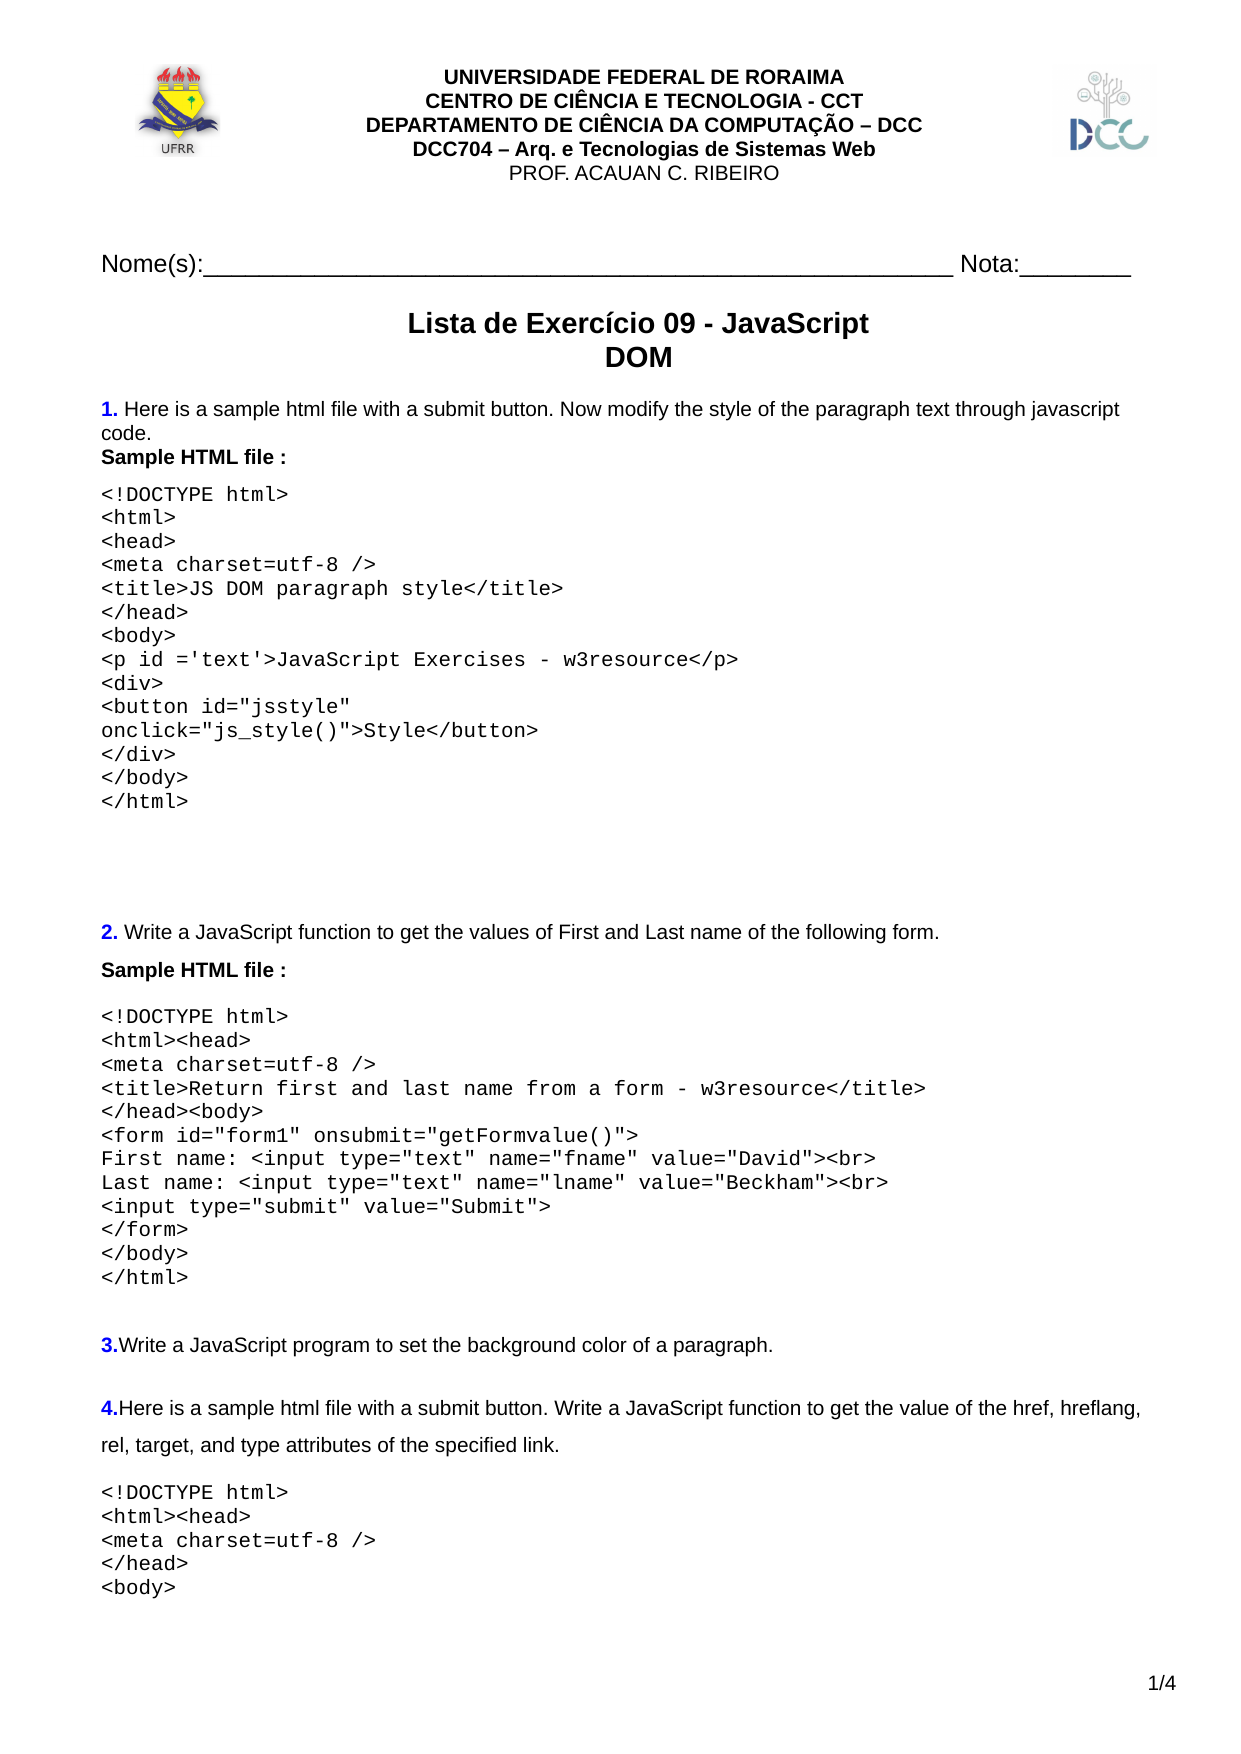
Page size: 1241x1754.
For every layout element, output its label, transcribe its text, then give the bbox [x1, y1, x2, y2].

text </html> [101, 1267, 1176, 1290]
picture [1052, 64, 1157, 157]
text onclick="js_style()">Style</button> [101, 720, 1176, 744]
text <p id ='text'>JavaScript Exercises - w3resource</p> [101, 649, 1176, 673]
text <!DOCTYPE html> [101, 1007, 1176, 1030]
text </head> [101, 602, 1176, 625]
text <body> [101, 625, 1176, 649]
text </form> [101, 1219, 1176, 1243]
text <meta charset=utf-8 /> [101, 554, 1176, 578]
text <!DOCTYPE html> [101, 1482, 1176, 1506]
text <input type="submit" value="Submit"> [101, 1196, 1176, 1219]
text <html><head> [101, 1506, 1176, 1529]
text <meta charset=utf-8 /> [101, 1529, 1176, 1553]
text </html> [101, 791, 1176, 814]
text Nome(s):______________________________________________________ Nota:________ [101, 248, 1176, 277]
text First name: <input type="text" name="fname" value="David"><br> [101, 1148, 1176, 1172]
text </div> [101, 744, 1176, 767]
text 4.Here is a sample html file with a submit button. Write a JavaScript function to get the value of the href, hreflang, rel, target, and type attributes of the specified link. [101, 1382, 1176, 1457]
text <meta charset=utf-8 /> [101, 1054, 1176, 1077]
text <title>JS DOM paragraph style</title> [101, 578, 1176, 602]
text <body> [101, 1577, 1176, 1601]
text </body> [101, 1243, 1176, 1267]
text <div> [101, 673, 1176, 696]
text <html><head> [101, 1030, 1176, 1054]
text 2. Write a JavaScript function to get the values of First and Last name of the following form. Sample HTML file : [101, 907, 1176, 982]
text Lista de Exercício 09 - JavaScript [101, 306, 1176, 339]
text <!DOCTYPE html> [101, 483, 1176, 507]
text <button id="jsstyle" [101, 696, 1176, 720]
text DOM [101, 339, 1176, 373]
text <title>Return first and last name from a form - w3resource</title> [101, 1077, 1176, 1101]
text <html> [101, 507, 1176, 531]
text 3.Write a JavaScript program to set the background color of a paragraph. [101, 1320, 1176, 1357]
text Last name: <input type="text" name="lname" value="Beckham"><br> [101, 1172, 1176, 1196]
text <form id="form1" onsubmit="getFormvalue()"> [101, 1125, 1176, 1148]
text </body> [101, 767, 1176, 791]
text 1. Here is a sample html file with a submit button. Now modify the style of the paragraph text through javascript code. Sample HTML file : [101, 397, 1176, 469]
text </head><body> [101, 1101, 1176, 1125]
text <head> [101, 531, 1176, 554]
text </head> [101, 1553, 1176, 1577]
picture [134, 64, 221, 157]
